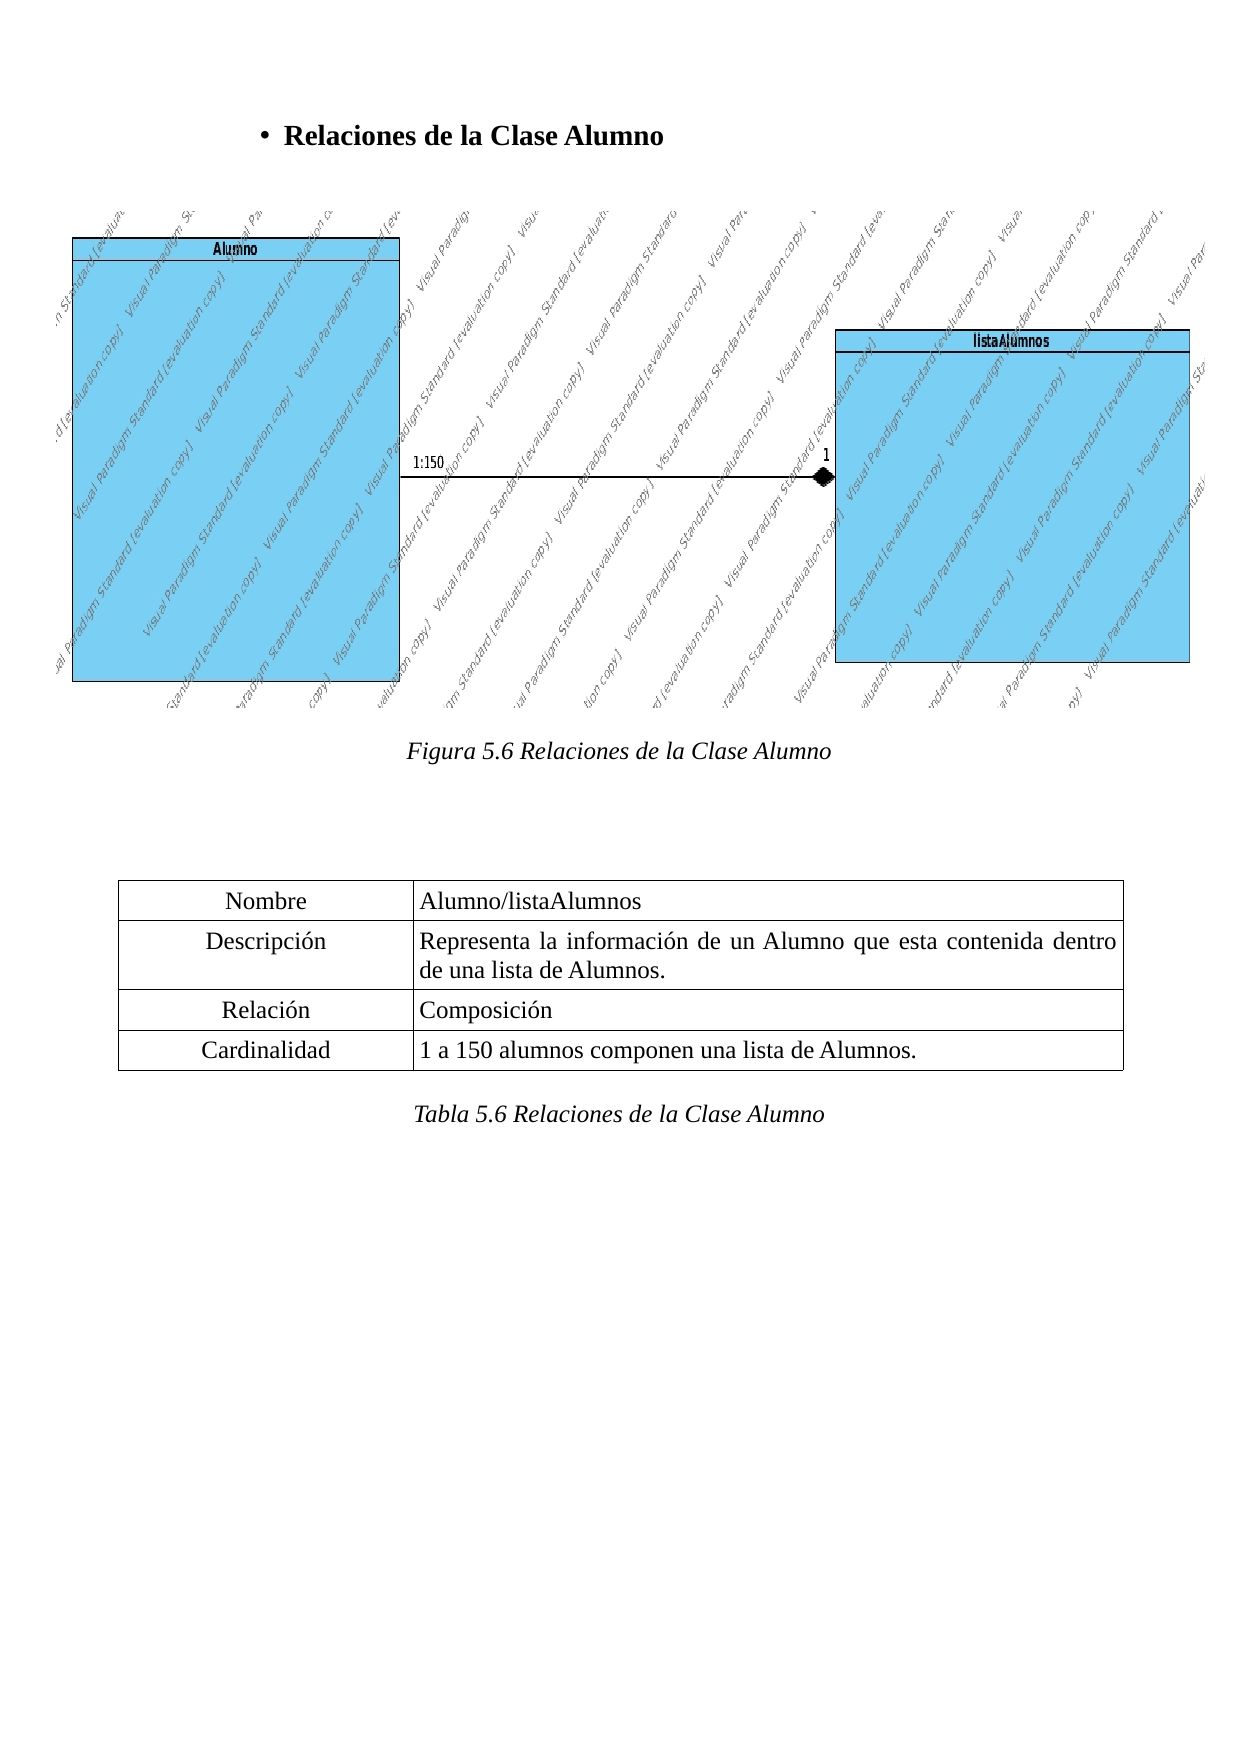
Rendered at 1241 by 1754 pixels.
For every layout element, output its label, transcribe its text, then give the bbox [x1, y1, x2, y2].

table_cell Cardinalidad [119, 1031, 413, 1070]
table_cell Descripción [119, 921, 413, 989]
text Figura 5.6 Relaciones de la Clase Alumno [118, 736, 1122, 765]
table_header Alumno/listaAlumnos [414, 881, 1123, 920]
table_header Nombre [119, 881, 413, 920]
text Tabla 5.6 Relaciones de la Clase Alumno [118, 1099, 1122, 1127]
picture [56, 211, 1205, 708]
table_cell Composición [414, 990, 1123, 1029]
table_cell Relación [119, 990, 413, 1029]
list Relaciones de la Clase Alumno [260, 118, 1122, 152]
table_cell Representa la información de un Alumno que esta contenida dentro de una lista de Alumnos. [414, 921, 1123, 989]
table_cell 1 a 150 alumnos componen una lista de Alumnos. [414, 1031, 1123, 1070]
